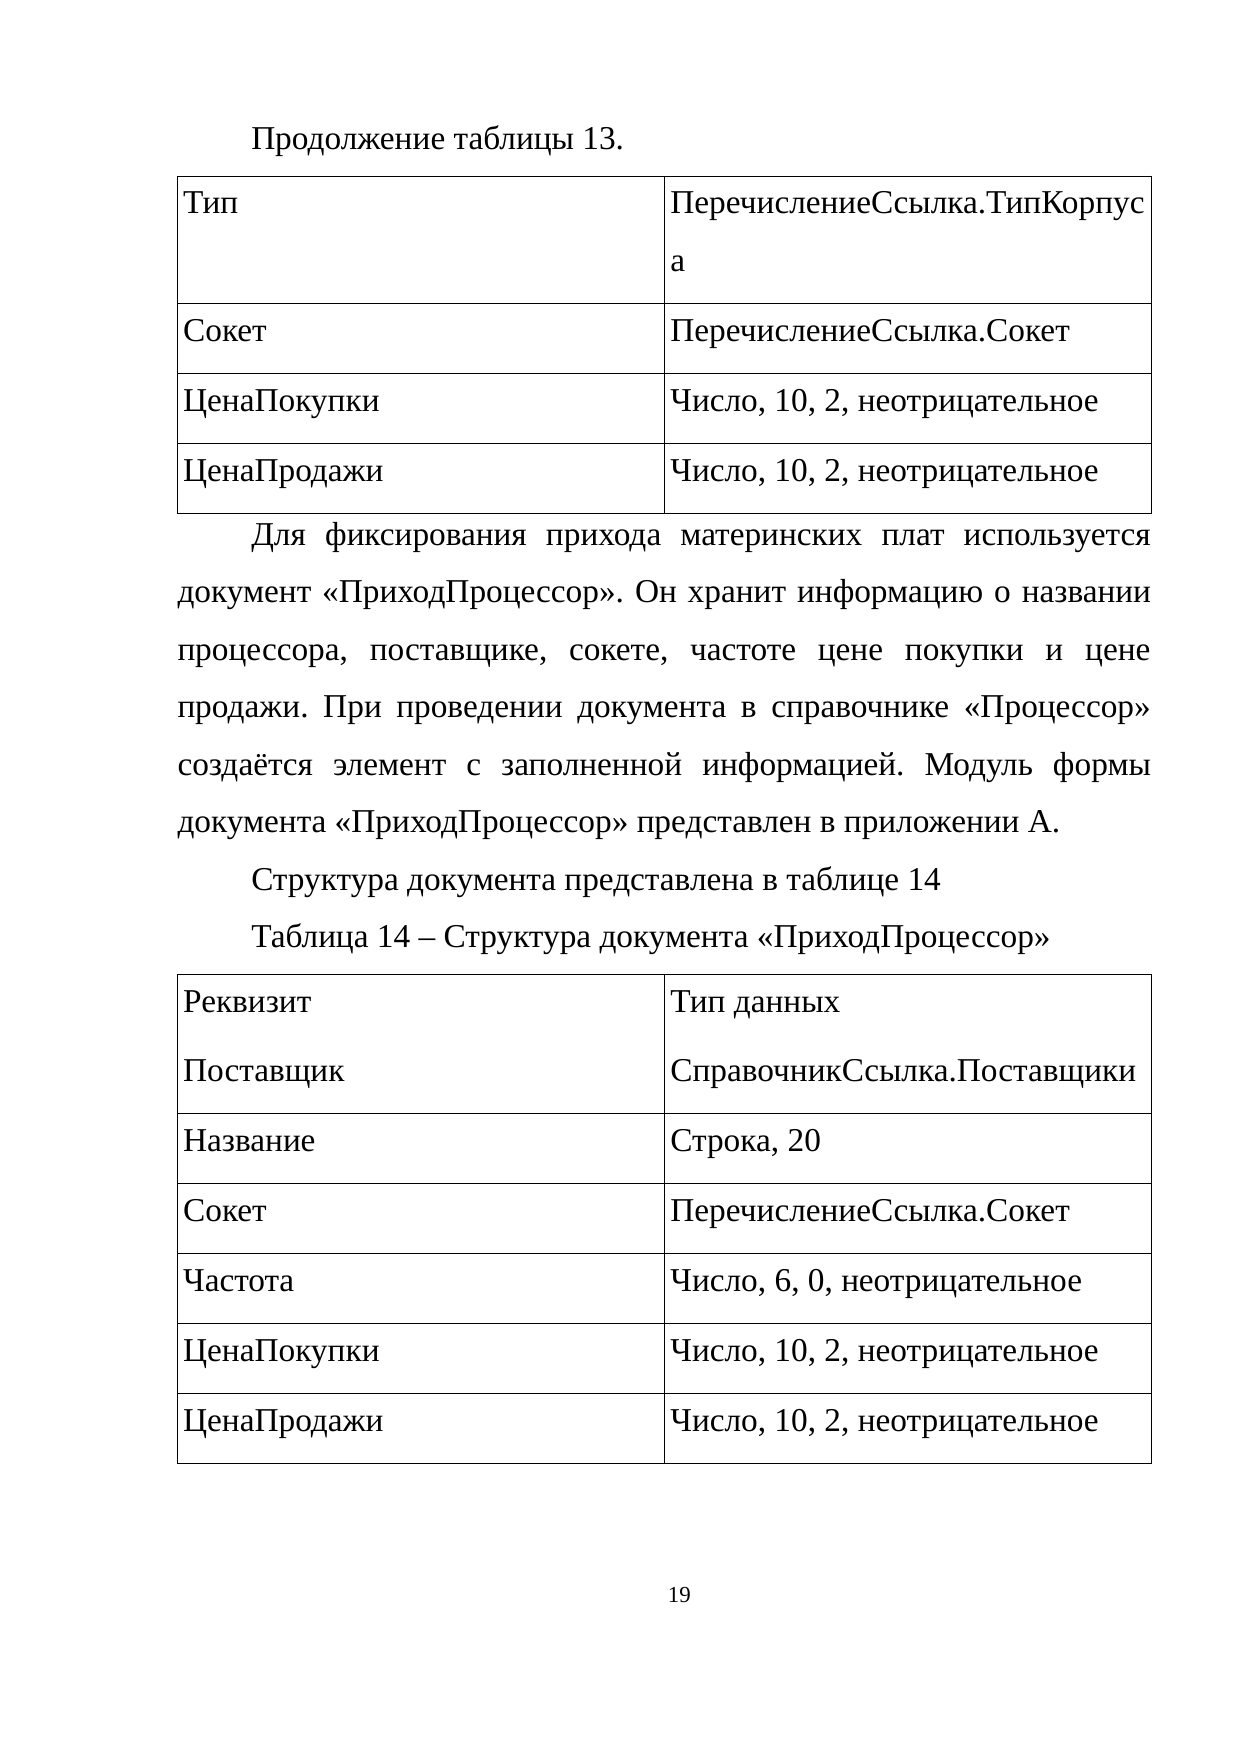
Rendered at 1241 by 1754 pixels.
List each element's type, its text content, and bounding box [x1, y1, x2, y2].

table_cell Сокет [178, 1184, 664, 1253]
table_cell Число, 10, 2, неотрицательное [665, 374, 1151, 443]
text Структура документа представлена в таблице 14 [177, 859, 1152, 897]
table_cell Название [178, 1114, 664, 1183]
table_cell Число, 6, 0, неотрицательное [665, 1254, 1151, 1323]
table_header Тип [178, 177, 664, 303]
text Для фиксирования прихода материнских плат используется документ «ПриходПроцессор». Он хранит информацию о названии процессора, поставщике, сокете, частоте цене покупки и цене продажи. При проведении документа в справочнике «Процессор» создаётся элемент с заполненной информацией. Модуль формы документа «ПриходПроцессор» представлен в приложении А. [177, 514, 1152, 840]
text Продолжение таблицы 13. [177, 118, 1152, 156]
table_cell СправочникСсылка.Поставщики [665, 1044, 1151, 1113]
table_cell Число, 10, 2, неотрицательное [665, 444, 1151, 513]
table_cell ПеречислениеСсылка.Сокет [665, 1184, 1151, 1253]
table_cell Поставщик [178, 1044, 664, 1113]
table_cell Сокет [178, 304, 664, 373]
text Таблица 14 – Структура документа «ПриходПроцессор» [177, 917, 1152, 955]
table_header ПеречислениеСсылка.ТипКорпуса [665, 177, 1151, 303]
table_cell Число, 10, 2, неотрицательное [665, 1394, 1151, 1463]
table_cell ПеречислениеСсылка.Сокет [665, 304, 1151, 373]
table_cell ЦенаПокупки [178, 374, 664, 443]
table_cell ЦенаПродажи [178, 444, 664, 513]
table_cell ЦенаПокупки [178, 1324, 664, 1393]
table_cell ЦенаПродажи [178, 1394, 664, 1463]
table_cell Строка, 20 [665, 1114, 1151, 1183]
table_cell Частота [178, 1254, 664, 1323]
table_header Реквизит [178, 975, 664, 1044]
table_header Тип данных [665, 975, 1151, 1044]
table_cell Число, 10, 2, неотрицательное [665, 1324, 1151, 1393]
